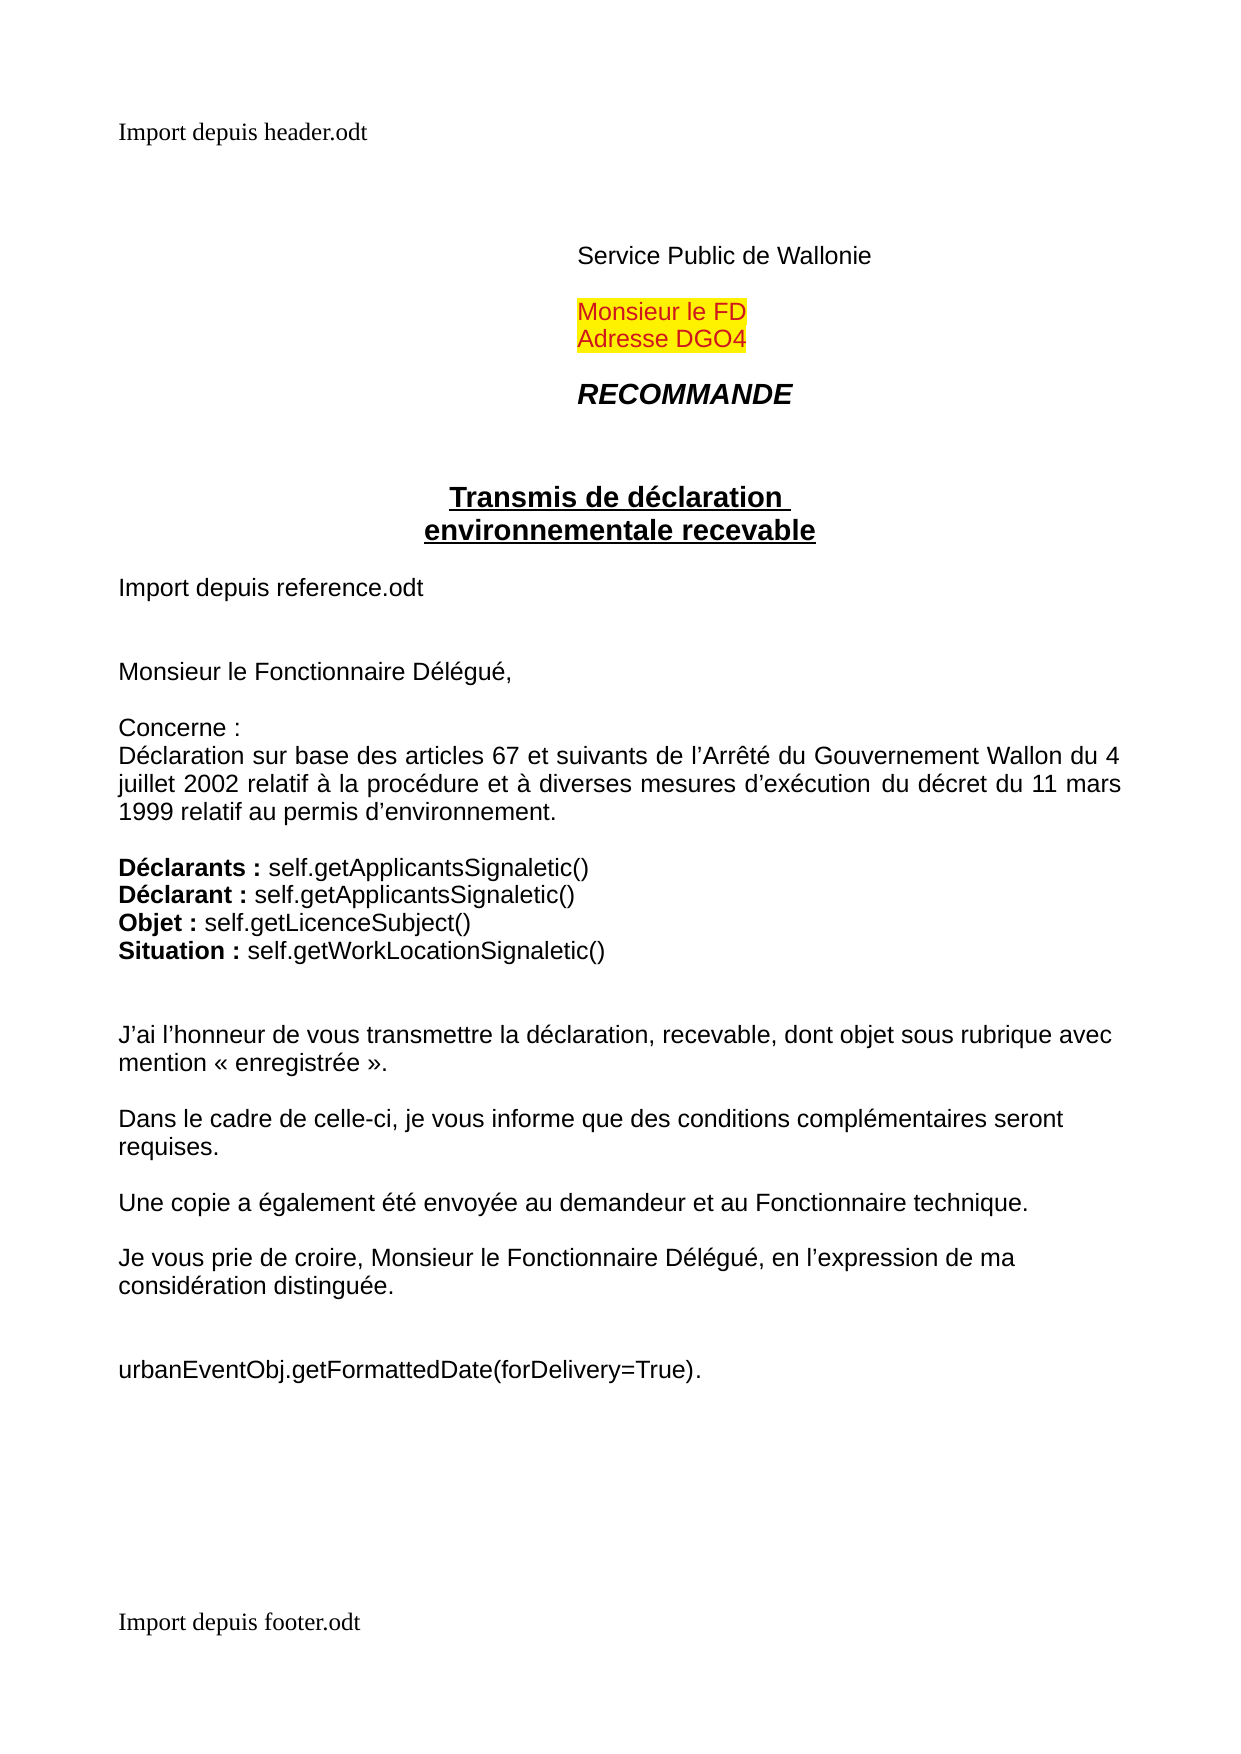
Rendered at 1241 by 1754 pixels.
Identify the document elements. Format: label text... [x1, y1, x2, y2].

text J’ai l’honneur de vous transmettre la déclaration, recevable, dont objet sous rubrique avec mention « enregistrée ». [118, 1021, 1122, 1077]
title environnementale recevable [118, 514, 1122, 546]
subtitle RECOMMANDE [577, 378, 1038, 411]
text Objet : self.getLicenceSubject() [118, 909, 1122, 937]
text Import depuis header.odt [118, 118, 539, 146]
text Adresse DGO4 [577, 325, 1038, 353]
text Import depuis reference.odt [118, 574, 1122, 602]
text Déclarant : self.getApplicantsSignaletic() [118, 881, 1122, 909]
text Concerne : [118, 714, 1122, 742]
text Monsieur le Fonctionnaire Délégué, [118, 658, 1122, 686]
text Monsieur le FD [577, 297, 1038, 325]
title Transmis de déclaration [118, 481, 1122, 514]
text Dans le cadre de celle-ci, je vous informe que des conditions complémentaires seront requises. [118, 1104, 1122, 1160]
text Une copie a également été envoyée au demandeur et au Fonctionnaire technique. [118, 1188, 1122, 1216]
text Déclarants : self.getApplicantsSignaletic() [118, 853, 1122, 881]
text Je vous prie de croire, Monsieur le Fonctionnaire Délégué, en l’expression de ma considération distinguée. [118, 1244, 1122, 1300]
text Service Public de Wallonie [577, 242, 1038, 269]
text Déclaration sur base des articles 67 et suivants de l’Arrêté du Gouvernement Wallon du 4 juillet 2002 relatif à la procédure et à diverses mesures d’exécution du décret du 11 mars 1999 relatif au permis d’environnement. [118, 742, 1122, 825]
text urbanEventObj.getFormattedDate(forDelivery=True). [118, 1356, 1122, 1384]
text Situation : self.getWorkLocationSignaletic() [118, 937, 1122, 965]
